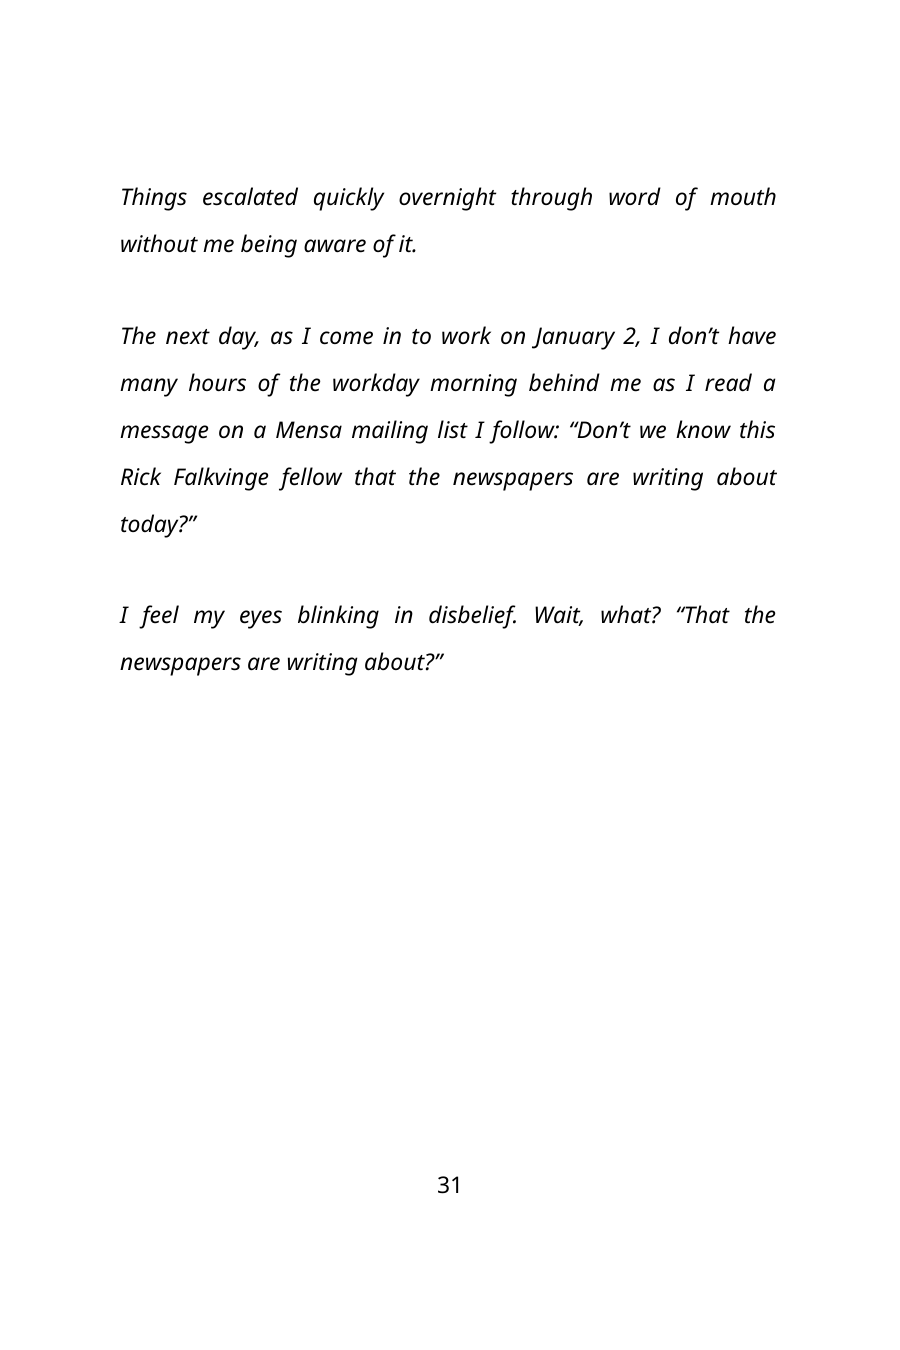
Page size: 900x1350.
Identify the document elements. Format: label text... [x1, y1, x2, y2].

text I feel my eyes blinking in disbelief. Wait, what? “That the newspapers are writing about?” [120, 599, 780, 677]
text The next day, as I come in to work on January 2, I don’t have many hours of the workday morning behind me as I read a message on a Mensa mailing list I follow: “Don’t we know this Rick Falkvinge fellow that the newspapers are writing about today?” [120, 320, 780, 539]
text Things escalated quickly overnight through word of mouth without me being aware of it. [120, 181, 780, 259]
